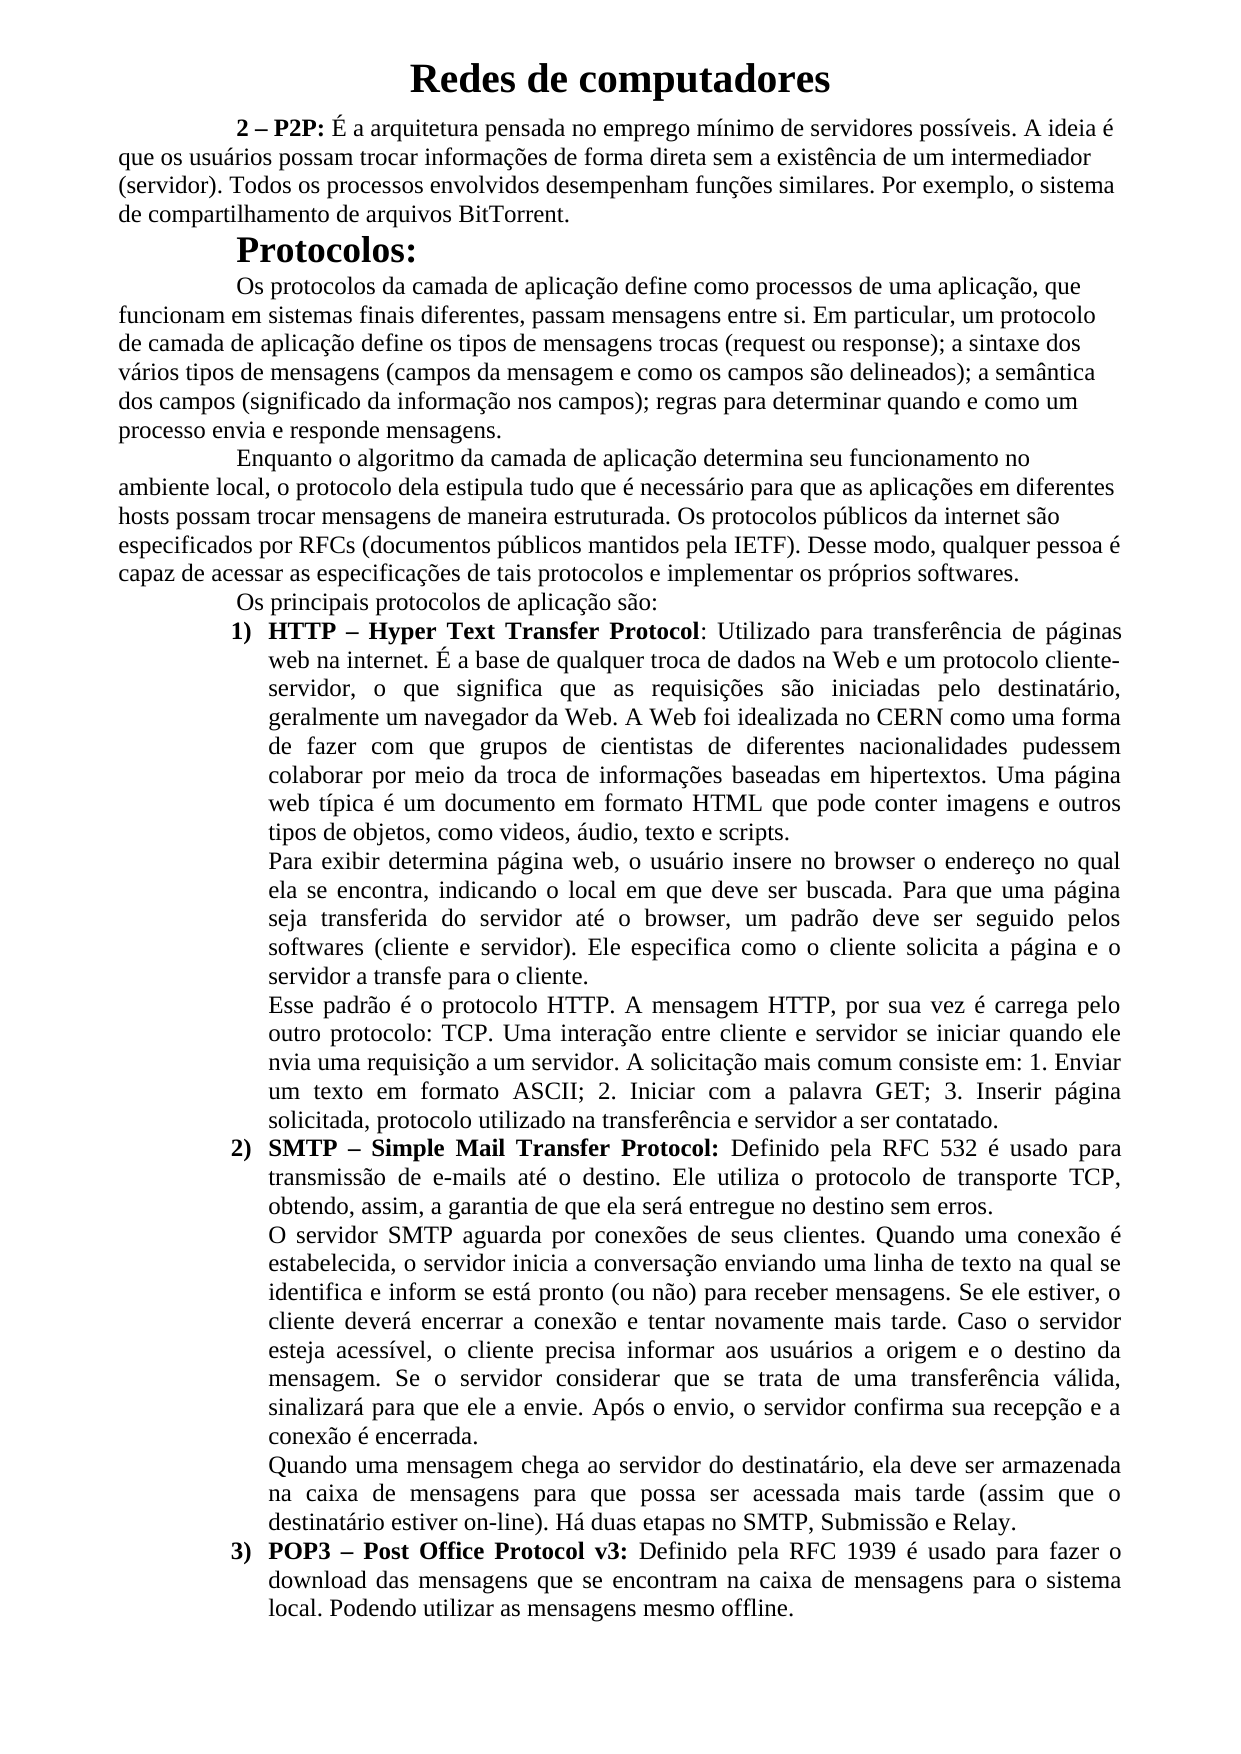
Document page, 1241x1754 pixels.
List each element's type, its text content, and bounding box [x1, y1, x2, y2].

text 2 – P2P: É a arquitetura pensada no emprego mínimo de servidores possíveis. A ideia é que os usuários possam trocar informações de forma direta sem a existência de um intermediador (servidor). Todos os processos envolvidos desempenham funções similares. Por exemplo, o sistema de compartilhamento de arquivos BitTorrent. [118, 113, 1122, 228]
list SMTP – Simple Mail Transfer Protocol: Definido pela RFC 532 é usado para transmissão de e-mails até o destino. Ele utiliza o protocolo de transporte TCP, obtendo, assim, a garantia de que ela será entregue no destino sem erros. [231, 1133, 1122, 1220]
text Os principais protocolos de aplicação são: [118, 587, 1122, 616]
list Esse padrão é o protocolo HTTP. A mensagem HTTP, por sua vez é carrega pelo outro protocolo: TCP. Uma interação entre cliente e servidor se iniciar quando ele nvia uma requisição a um servidor. A solicitação mais comum consiste em: 1. Enviar um texto em formato ASCII; 2. Iniciar com a palavra GET; 3. Inserir página solicitada, protocolo utilizado na transferência e servidor a ser contatado. [231, 990, 1122, 1133]
text Enquanto o algoritmo da camada de aplicação determina seu funcionamento no ambiente local, o protocolo dela estipula tudo que é necessário para que as aplicações em diferentes hosts possam trocar mensagens de maneira estruturada. Os protocolos públicos da internet são especificados por RFCs (documentos públicos mantidos pela IETF). Desse modo, qualquer pessoa é capaz de acessar as especificações de tais protocolos e implementar os próprios softwares. [118, 443, 1122, 587]
list HTTP – Hyper Text Transfer Protocol: Utilizado para transferência de páginas web na internet. É a base de qualquer troca de dados na Web e um protocolo cliente-servidor, o que significa que as requisições são iniciadas pelo destinatário, geralmente um navegador da Web. A Web foi idealizada no CERN como uma forma de fazer com que grupos de cientistas de diferentes nacionalidades pudessem colaborar por meio da troca de informações baseadas em hipertextos. Uma página web típica é um documento em formato HTML que pode conter imagens e outros tipos de objetos, como videos, áudio, texto e scripts. [231, 616, 1122, 846]
list Quando uma mensagem chega ao servidor do destinatário, ela deve ser armazenada na caixa de mensagens para que possa ser acessada mais tarde (assim que o destinatário estiver on-line). Há duas etapas no SMTP, Submissão e Relay. [231, 1450, 1122, 1536]
text Protocolos: [118, 228, 1122, 271]
list POP3 – Post Office Protocol v3: Definido pela RFC 1939 é usado para fazer o download das mensagens que se encontram na caixa de mensagens para o sistema local. Podendo utilizar as mensagens mesmo offline. [231, 1536, 1122, 1622]
list O servidor SMTP aguarda por conexões de seus clientes. Quando uma conexão é estabelecida, o servidor inicia a conversação enviando uma linha de texto na qual se identifica e inform se está pronto (ou não) para receber mensagens. Se ele estiver, o cliente deverá encerrar a conexão e tentar novamente mais tarde. Caso o servidor esteja acessível, o cliente precisa informar aos usuários a origem e o destino da mensagem. Se o servidor considerar que se trata de uma transferência válida, sinalizará para que ele a envie. Após o envio, o servidor confirma sua recepção e a conexão é encerrada. [231, 1220, 1122, 1450]
text Os protocolos da camada de aplicação define como processos de uma aplicação, que funcionam em sistemas finais diferentes, passam mensagens entre si. Em particular, um protocolo de camada de aplicação define os tipos de mensagens trocas (request ou response); a sintaxe dos vários tipos de mensagens (campos da mensagem e como os campos são delineados); a semântica dos campos (significado da informação nos campos); regras para determinar quando e como um processo envia e responde mensagens. [118, 271, 1122, 443]
list Para exibir determina página web, o usuário insere no browser o endereço no qual ela se encontra, indicando o local em que deve ser buscada. Para que uma página seja transferida do servidor até o browser, um padrão deve ser seguido pelos softwares (cliente e servidor). Ele especifica como o cliente solicita a página e o servidor a transfe para o cliente. [231, 846, 1122, 990]
